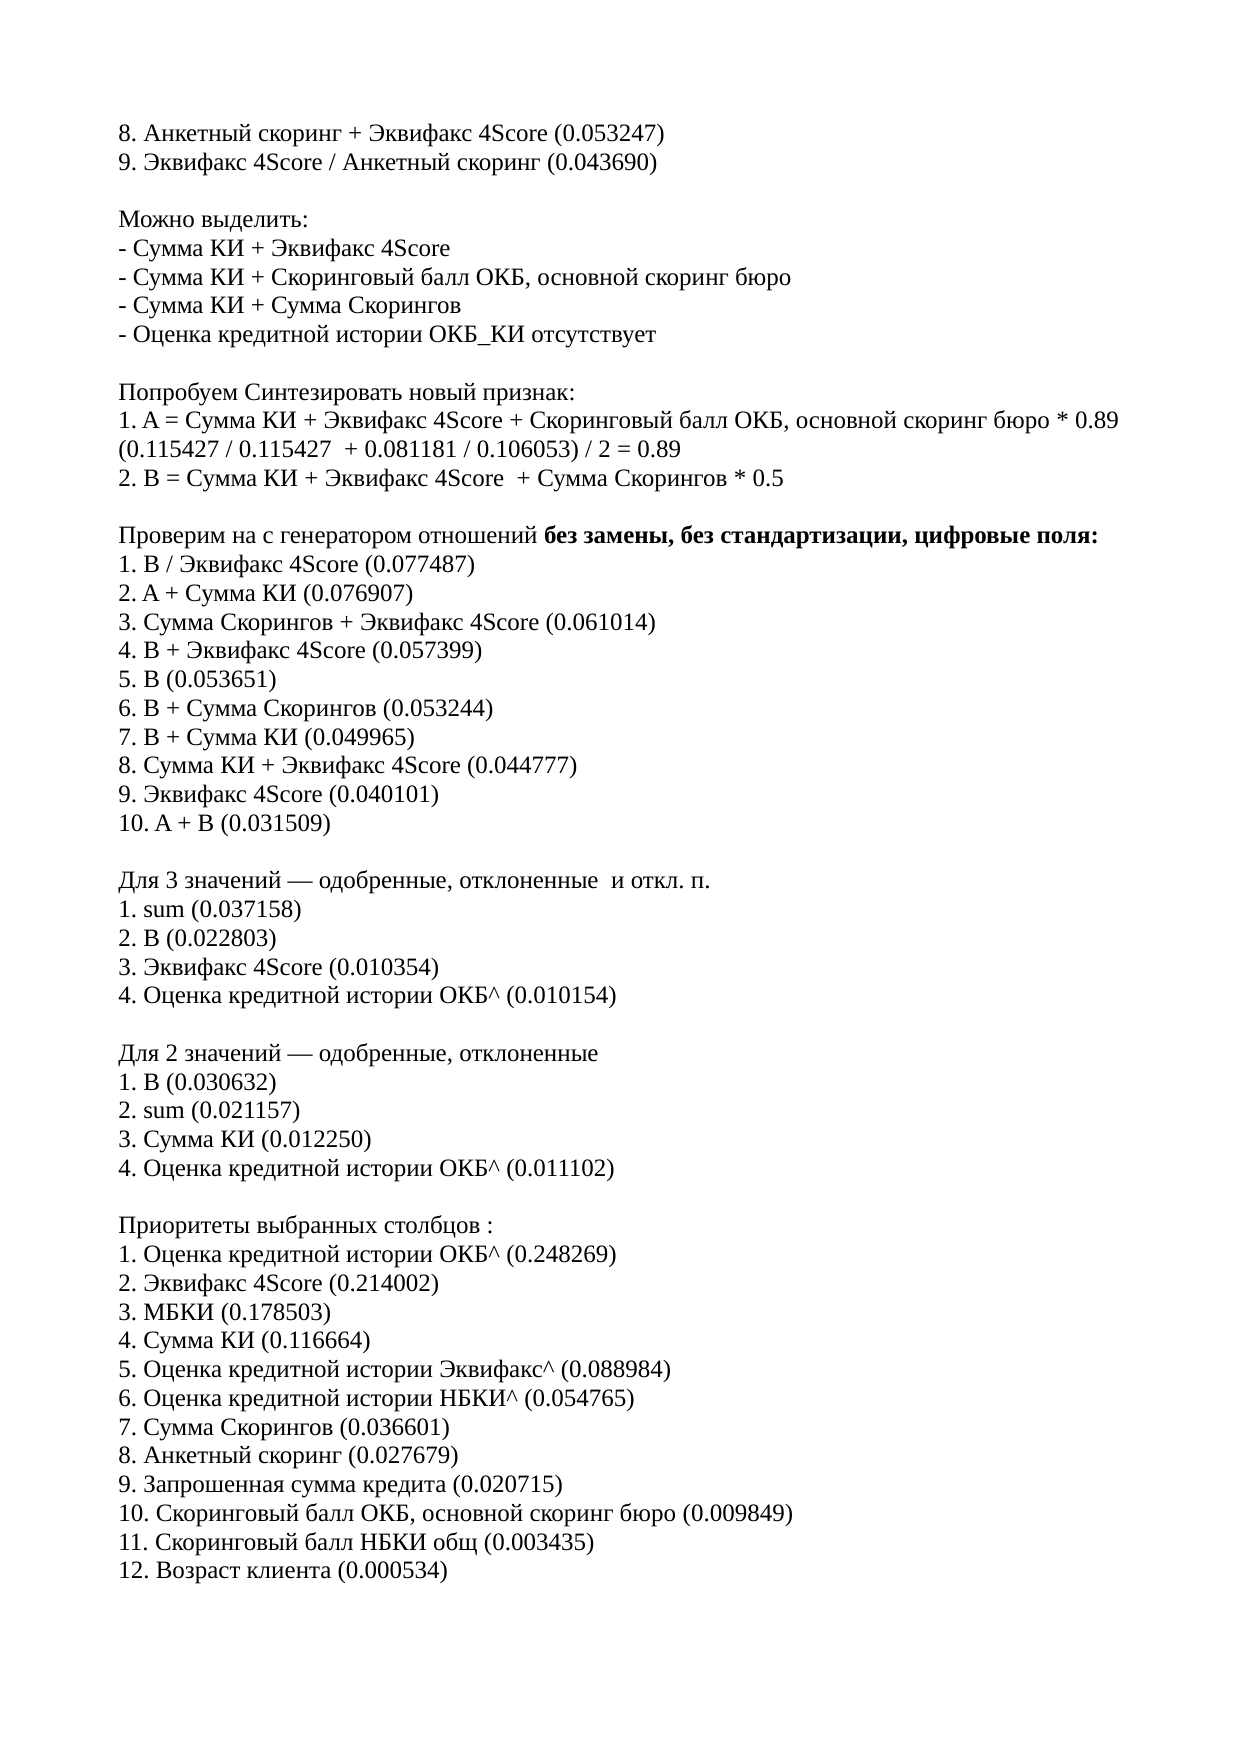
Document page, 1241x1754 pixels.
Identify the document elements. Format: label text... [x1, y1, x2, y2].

text 8. Сумма КИ + Эквифакс 4Score (0.044777) [118, 751, 1122, 779]
text - Сумма КИ + Сумма Скорингов [118, 291, 1122, 319]
text 5. Оценка кредитной истории Эквифакс^ (0.088984) [118, 1354, 1122, 1383]
text 8. Анкетный скоринг + Эквифакс 4Score (0.053247) [118, 118, 1122, 147]
text 3. Эквифакс 4Score (0.010354) [118, 952, 1122, 981]
text 6. Оценка кредитной истории НБКИ^ (0.054765) [118, 1383, 1122, 1412]
text Можно выделить: [118, 204, 1122, 233]
text 3. Сумма Скорингов + Эквифакс 4Score (0.061014) [118, 607, 1122, 636]
text 2. B (0.022803) [118, 923, 1122, 952]
text Для 2 значений — одобренные, отклоненные [118, 1038, 1122, 1067]
text 1. sum (0.037158) [118, 894, 1122, 923]
text 7. B + Сумма КИ (0.049965) [118, 722, 1122, 751]
text 6. B + Сумма Скорингов (0.053244) [118, 693, 1122, 722]
text 1. B / Эквифакс 4Score (0.077487) [118, 549, 1122, 578]
text 4. Оценка кредитной истории ОКБ^ (0.011102) [118, 1153, 1122, 1182]
text Приоритеты выбранных столбцов : [118, 1211, 1122, 1239]
text Проверим на с генератором отношений без замены, без стандартизации, цифровые поля: [118, 521, 1122, 549]
text Для 3 значений — одобренные, отклоненные и откл. п. [118, 866, 1122, 894]
text (0.115427 / 0.115427 + 0.081181 / 0.106053) / 2 = 0.89 [118, 434, 1122, 463]
text 2. B = Сумма КИ + Эквифакс 4Score + Сумма Скорингов * 0.5 [118, 463, 1122, 492]
text 2. sum (0.021157) [118, 1096, 1122, 1124]
text 9. Запрошенная сумма кредита (0.020715) [118, 1469, 1122, 1498]
text 9. Эквифакс 4Score / Анкетный скоринг (0.043690) [118, 147, 1122, 176]
text 8. Анкетный скоринг (0.027679) [118, 1441, 1122, 1469]
text 2. Эквифакс 4Score (0.214002) [118, 1268, 1122, 1297]
text Попробуем Синтезировать новый признак: [118, 377, 1122, 406]
text - Сумма КИ + Скоринговый балл ОКБ, основной скоринг бюро [118, 262, 1122, 291]
text 4. Оценка кредитной истории ОКБ^ (0.010154) [118, 981, 1122, 1009]
text - Оценка кредитной истории ОКБ_КИ отсутствует [118, 319, 1122, 348]
text 7. Сумма Скорингов (0.036601) [118, 1412, 1122, 1441]
text 1. A = Сумма КИ + Эквифакс 4Score + Скоринговый балл ОКБ, основной скоринг бюро * 0.89 [118, 406, 1122, 434]
text 1. Оценка кредитной истории ОКБ^ (0.248269) [118, 1239, 1122, 1268]
text 10. A + B (0.031509) [118, 808, 1122, 837]
text 11. Скоринговый балл НБКИ общ (0.003435) [118, 1527, 1122, 1556]
text - Сумма КИ + Эквифакс 4Score [118, 233, 1122, 262]
text 4. Сумма КИ (0.116664) [118, 1326, 1122, 1354]
text 10. Скоринговый балл ОКБ, основной скоринг бюро (0.009849) [118, 1498, 1122, 1527]
text 3. МБКИ (0.178503) [118, 1297, 1122, 1326]
text 12. Возраст клиента (0.000534) [118, 1556, 1122, 1584]
text 5. B (0.053651) [118, 664, 1122, 693]
text 3. Сумма КИ (0.012250) [118, 1124, 1122, 1153]
text 9. Эквифакс 4Score (0.040101) [118, 779, 1122, 808]
text 4. B + Эквифакс 4Score (0.057399) [118, 636, 1122, 664]
text 2. A + Сумма КИ (0.076907) [118, 578, 1122, 607]
text 1. B (0.030632) [118, 1067, 1122, 1096]
